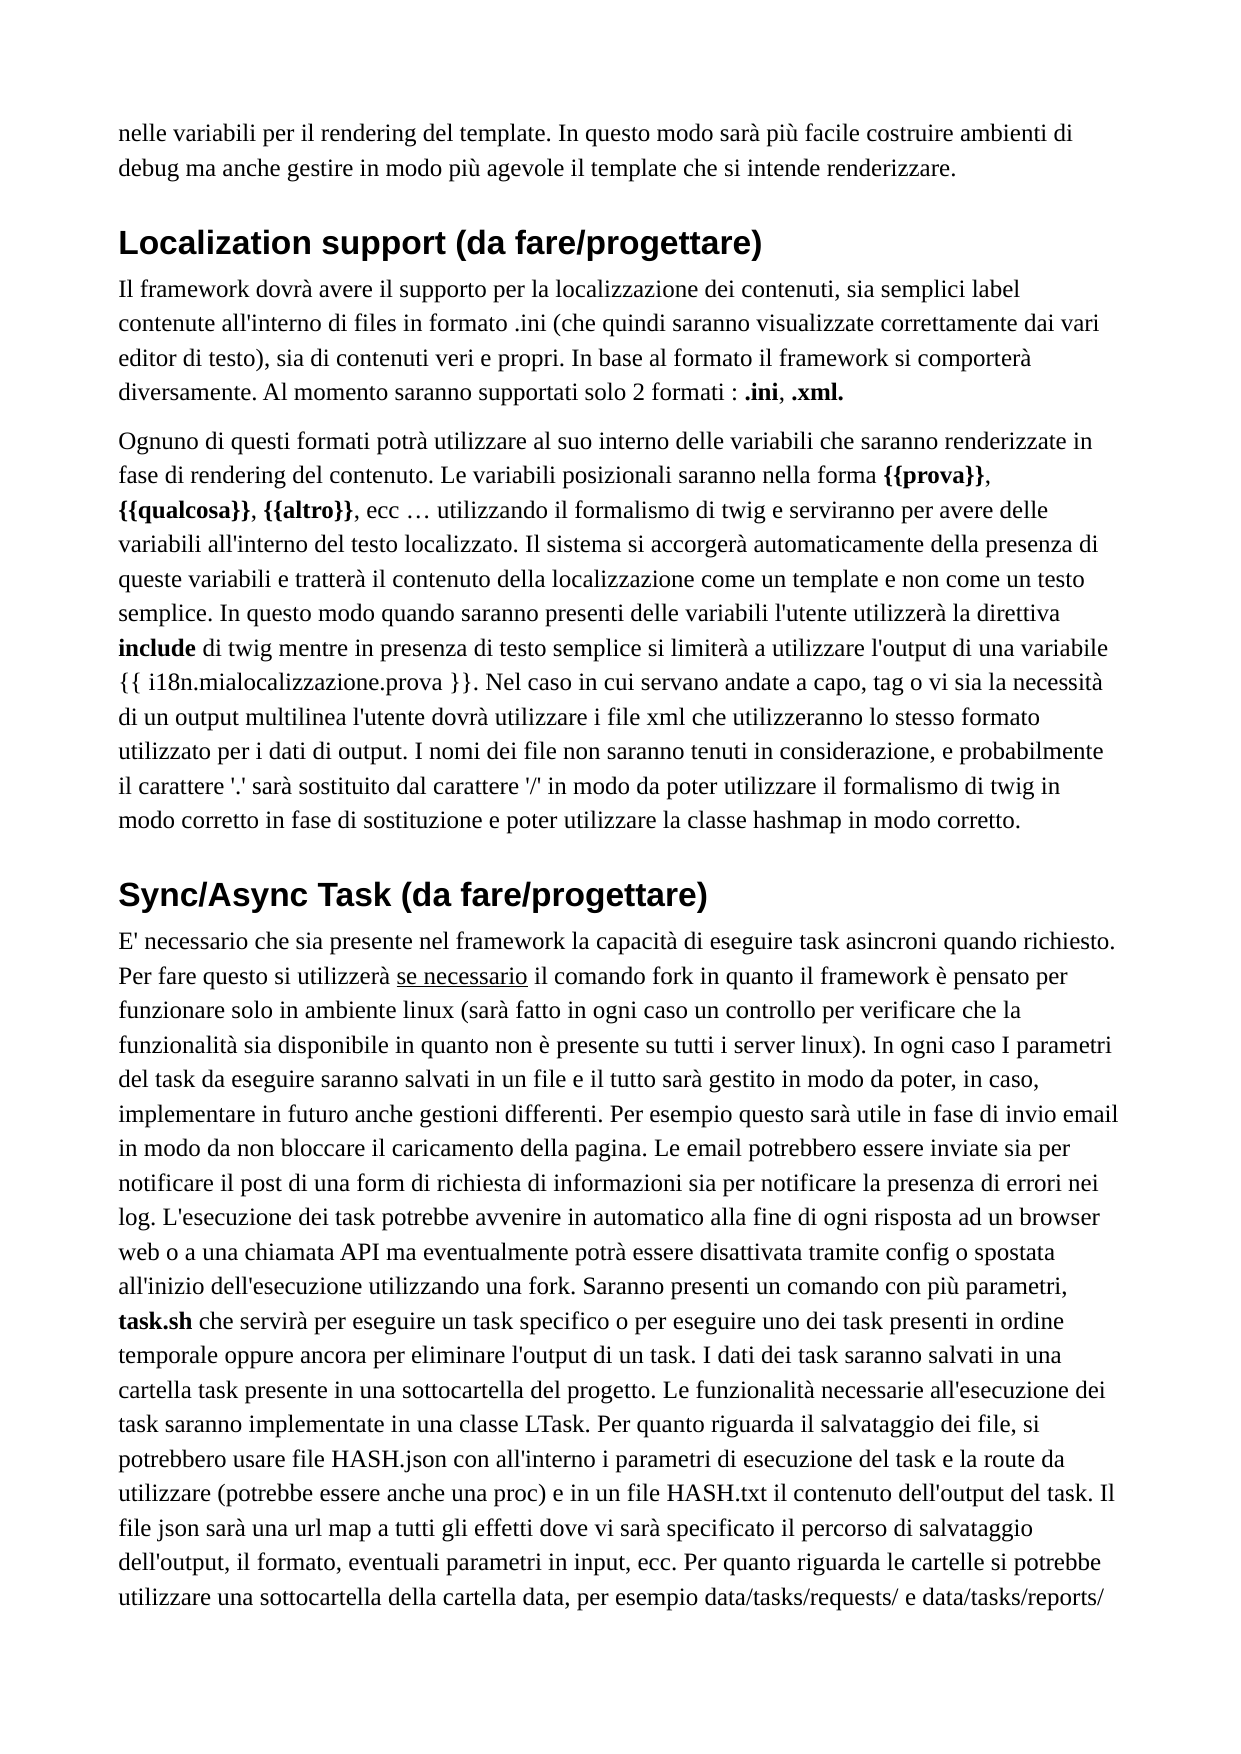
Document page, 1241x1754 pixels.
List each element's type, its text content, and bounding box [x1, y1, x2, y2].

text E' necessario che sia presente nel framework la capacità di eseguire task asincroni quando richiesto. Per fare questo si utilizzerà se necessario il comando fork in quanto il framework è pensato per funzionare solo in ambiente linux (sarà fatto in ogni caso un controllo per verificare che la funzionalità sia disponibile in quanto non è presente su tutti i server linux). In ogni caso I parametri del task da eseguire saranno salvati in un file e il tutto sarà gestito in modo da poter, in caso, implementare in futuro anche gestioni differenti. Per esempio questo sarà utile in fase di invio email in modo da non bloccare il caricamento della pagina. Le email potrebbero essere inviate sia per notificare il post di una form di richiesta di informazioni sia per notificare la presenza di errori nei log. L'esecuzione dei task potrebbe avvenire in automatico alla fine di ogni risposta ad un browser web o a una chiamata API ma eventualmente potrà essere disattivata tramite config o spostata all'inizio dell'esecuzione utilizzando una fork. Saranno presenti un comando con più parametri, task.sh che servirà per eseguire un task specifico o per eseguire uno dei task presenti in ordine temporale oppure ancora per eliminare l'output di un task. I dati dei task saranno salvati in una cartella task presente in una sottocartella del progetto. Le funzionalità necessarie all'esecuzione dei task saranno implementate in una classe LTask. Per quanto riguarda il salvataggio dei file, si potrebbero usare file HASH.json con all'interno i parametri di esecuzione del task e la route da utilizzare (potrebbe essere anche una proc) e in un file HASH.txt il contenuto dell'output del task. Il file json sarà una url map a tutti gli effetti dove vi sarà specificato il percorso di salvataggio dell'output, il formato, eventuali parametri in input, ecc. Per quanto riguarda le cartelle si potrebbe utilizzare una sottocartella della cartella data, per esempio data/tasks/requests/ e data/tasks/reports/ [118, 926, 1122, 1610]
text Il framework dovrà avere il supporto per la localizzazione dei contenuti, sia semplici label contenute all'interno di files in formato .ini (che quindi saranno visualizzate correttamente dai vari editor di testo), sia di contenuti veri e propri. In base al formato il framework si comporterà diversamente. Al momento saranno supportati solo 2 formati : .ini, .xml. [118, 274, 1122, 406]
subtitle Localization support (da fare/progettare) [118, 222, 1122, 261]
text Ognuno di questi formati potrà utilizzare al suo interno delle variabili che saranno renderizzate in fase di rendering del contenuto. Le variabili posizionali saranno nella forma {{prova}}, {{qualcosa}}, {{altro}}, ecc … utilizzando il formalismo di twig e serviranno per avere delle variabili all'interno del testo localizzato. Il sistema si accorgerà automaticamente della presenza di queste variabili e tratterà il contenuto della localizzazione come un template e non come un testo semplice. In questo modo quando saranno presenti delle variabili l'utente utilizzerà la direttiva include di twig mentre in presenza di testo semplice si limiterà a utilizzare l'output di una variabile {{ i18n.mialocalizzazione.prova }}. Nel caso in cui servano andate a capo, tag o vi sia la necessità di un output multilinea l'utente dovrà utilizzare i file xml che utilizzeranno lo stesso formato utilizzato per i dati di output. I nomi dei file non saranno tenuti in considerazione, e probabilmente il carattere '.' sarà sostituito dal carattere '/' in modo da poter utilizzare il formalismo di twig in modo corretto in fase di sostituzione e poter utilizzare la classe hashmap in modo corretto. [118, 426, 1122, 834]
text nelle variabili per il rendering del template. In questo modo sarà più facile costruire ambienti di debug ma anche gestire in modo più agevole il template che si intende renderizzare. [118, 118, 1122, 181]
subtitle Sync/Async Task (da fare/progettare) [118, 875, 1122, 914]
